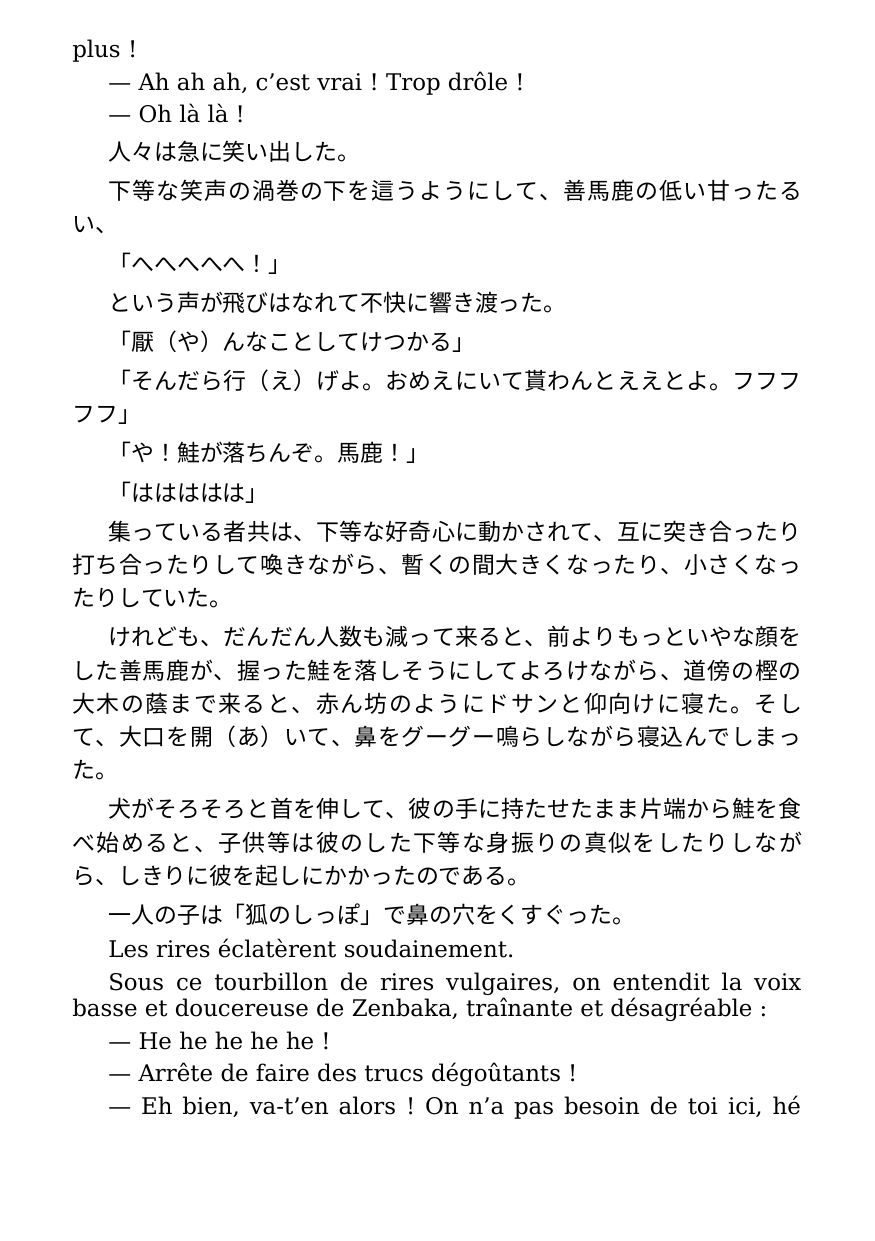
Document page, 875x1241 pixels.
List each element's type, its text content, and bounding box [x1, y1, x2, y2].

text 一人の子は「狐のしっぽ」で鼻の穴をくすぐった。 [72, 897, 802, 930]
text 「へへへへへ！」 [72, 245, 802, 279]
text 「や！鮭が落ちんぞ。馬鹿！」 [72, 435, 802, 468]
text けれども、だんだん人数も減って来ると、前よりもっといやな顔をした善馬鹿が、握った鮭を落しそうにしてよろけながら、道傍の樫の大木の蔭まで来ると、赤ん坊のようにドサンと仰向けに寝た。そして、大口を開（あ）いて、鼻をグーグー鳴らしながら寝込んでしまった。 [72, 619, 802, 785]
text — Arrête de faire des trucs dégoûtants ! [72, 1061, 802, 1087]
text Les rires éclatèrent soudainement. [72, 936, 802, 963]
text — Oh là là ! [72, 101, 802, 128]
text 人々は急に笑い出した。 [72, 134, 802, 167]
text という声が飛びはなれて不快に響き渡った。 [72, 284, 802, 318]
text — He he he he he ! [72, 1028, 802, 1055]
text Sous ce tourbillon de rires vulgaires, on entendit la voix basse et doucereuse de Zenbaka, traînante et désagréable : [72, 969, 802, 1022]
text plus ! [72, 36, 802, 63]
text 「そんだら行（え）げよ。おめえにいて貰わんとええとよ。フフフフフ」 [72, 363, 802, 429]
text 下等な笑声の渦巻の下を這うようにして、善馬鹿の低い甘ったるい、 [72, 173, 802, 239]
text 犬がそろそろと首を伸して、彼の手に持たせたまま片端から鮭を食べ始めると、子供等は彼のした下等な身振りの真似をしたりしながら、しきりに彼を起しにかかったのである。 [72, 791, 802, 891]
text 「厭（や）んなことしてけつかる」 [72, 324, 802, 357]
text 「ははははは」 [72, 474, 802, 508]
text — Ah ah ah, c’est vrai ! Trop drôle ! [72, 69, 802, 95]
text 集っている者共は、下等な好奇心に動かされて、互に突き合ったり打ち合ったりして喚きながら、暫くの間大きくなったり、小さくなったりしていた。 [72, 514, 802, 613]
text — Eh bien, va-t’en alors ! On n’a pas besoin de toi ici, hé [72, 1093, 802, 1120]
